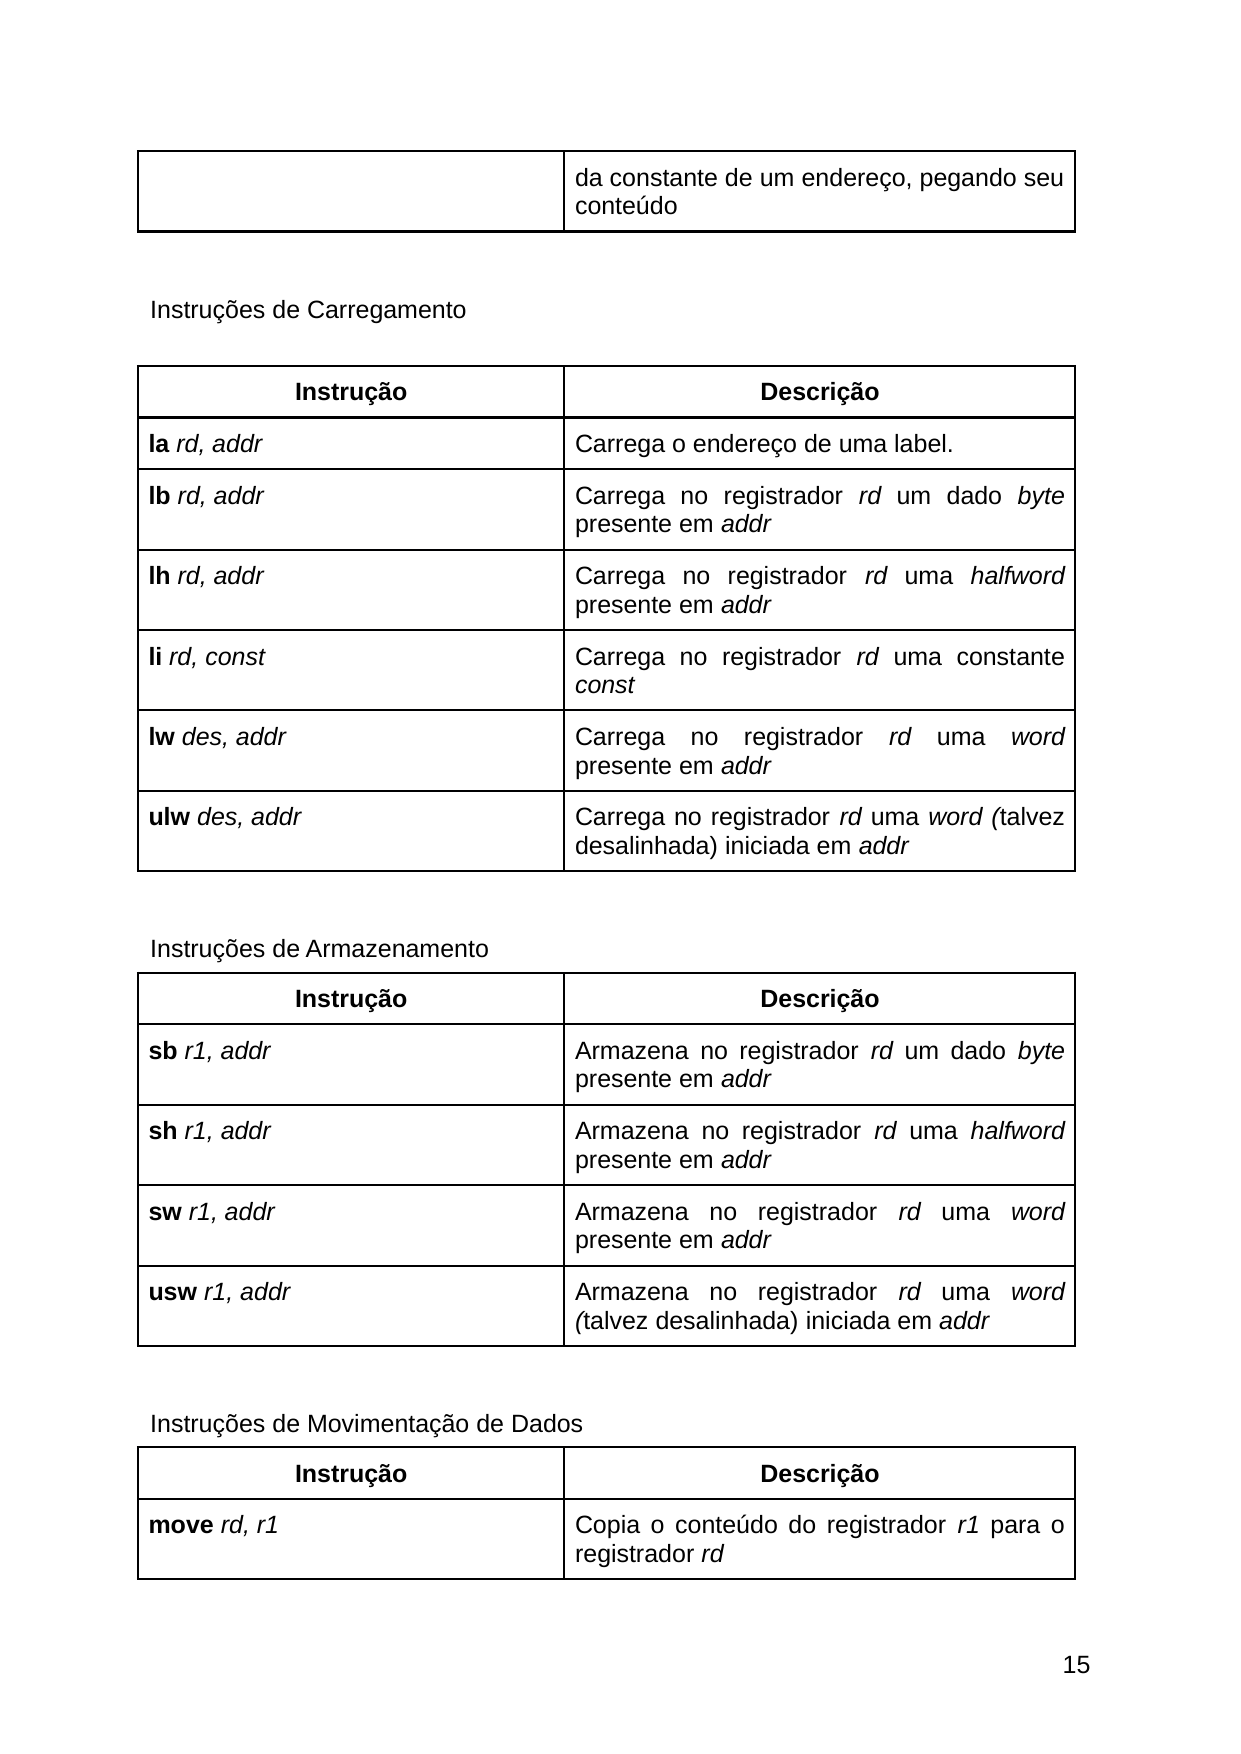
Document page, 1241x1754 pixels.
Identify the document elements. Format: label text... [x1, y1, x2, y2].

table_cell Carrega no registrador rd uma halfword presente em addr [565, 551, 1074, 629]
table_cell Armazena no registrador rd uma halfword presente em addr [565, 1106, 1074, 1184]
table_cell sh r1, addr [139, 1106, 563, 1184]
subtitle Instruções de Carregamento [150, 295, 1090, 323]
table_cell move rd, r1 [139, 1500, 563, 1578]
table_cell Carrega no registrador rd uma word presente em addr [565, 711, 1074, 790]
table_cell Carrega no registrador rd um dado byte presente em addr [565, 470, 1074, 548]
table_cell lw des, addr [139, 711, 563, 790]
table_cell usw r1, addr [139, 1267, 563, 1345]
table_header Descrição [565, 1448, 1074, 1498]
table_cell da constante de um endereço, pegando seu conteúdo [565, 152, 1074, 230]
table_cell sb r1, addr [139, 1025, 563, 1104]
subtitle Instruções de Movimentação de Dados [150, 1409, 1090, 1438]
table_cell Armazena no registrador rd uma word (talvez desalinhada) iniciada em addr [565, 1267, 1074, 1345]
table_cell Carrega no registrador rd uma constante const [565, 631, 1074, 709]
table_cell lh rd, addr [139, 551, 563, 629]
table_header Instrução [139, 367, 563, 416]
subtitle Instruções de Armazenamento [150, 934, 1090, 963]
table_cell [139, 152, 563, 230]
table_header Instrução [139, 974, 563, 1023]
table_cell lb rd, addr [139, 470, 563, 548]
table_header Instrução [139, 1448, 563, 1498]
table_cell Copia o conteúdo do registrador r1 para o registrador rd [565, 1500, 1074, 1578]
table_cell Carrega no registrador rd uma word (talvez desalinhada) iniciada em addr [565, 792, 1074, 870]
table_cell la rd, addr [139, 419, 563, 468]
table_cell Carrega o endereço de uma label. [565, 419, 1074, 468]
table_cell Armazena no registrador rd um dado byte presente em addr [565, 1025, 1074, 1104]
table_cell Armazena no registrador rd uma word presente em addr [565, 1186, 1074, 1264]
table_header Descrição [565, 974, 1074, 1023]
table_cell li rd, const [139, 631, 563, 709]
table_header Descrição [565, 367, 1074, 416]
table_cell ulw des, addr [139, 792, 563, 870]
table_cell sw r1, addr [139, 1186, 563, 1264]
